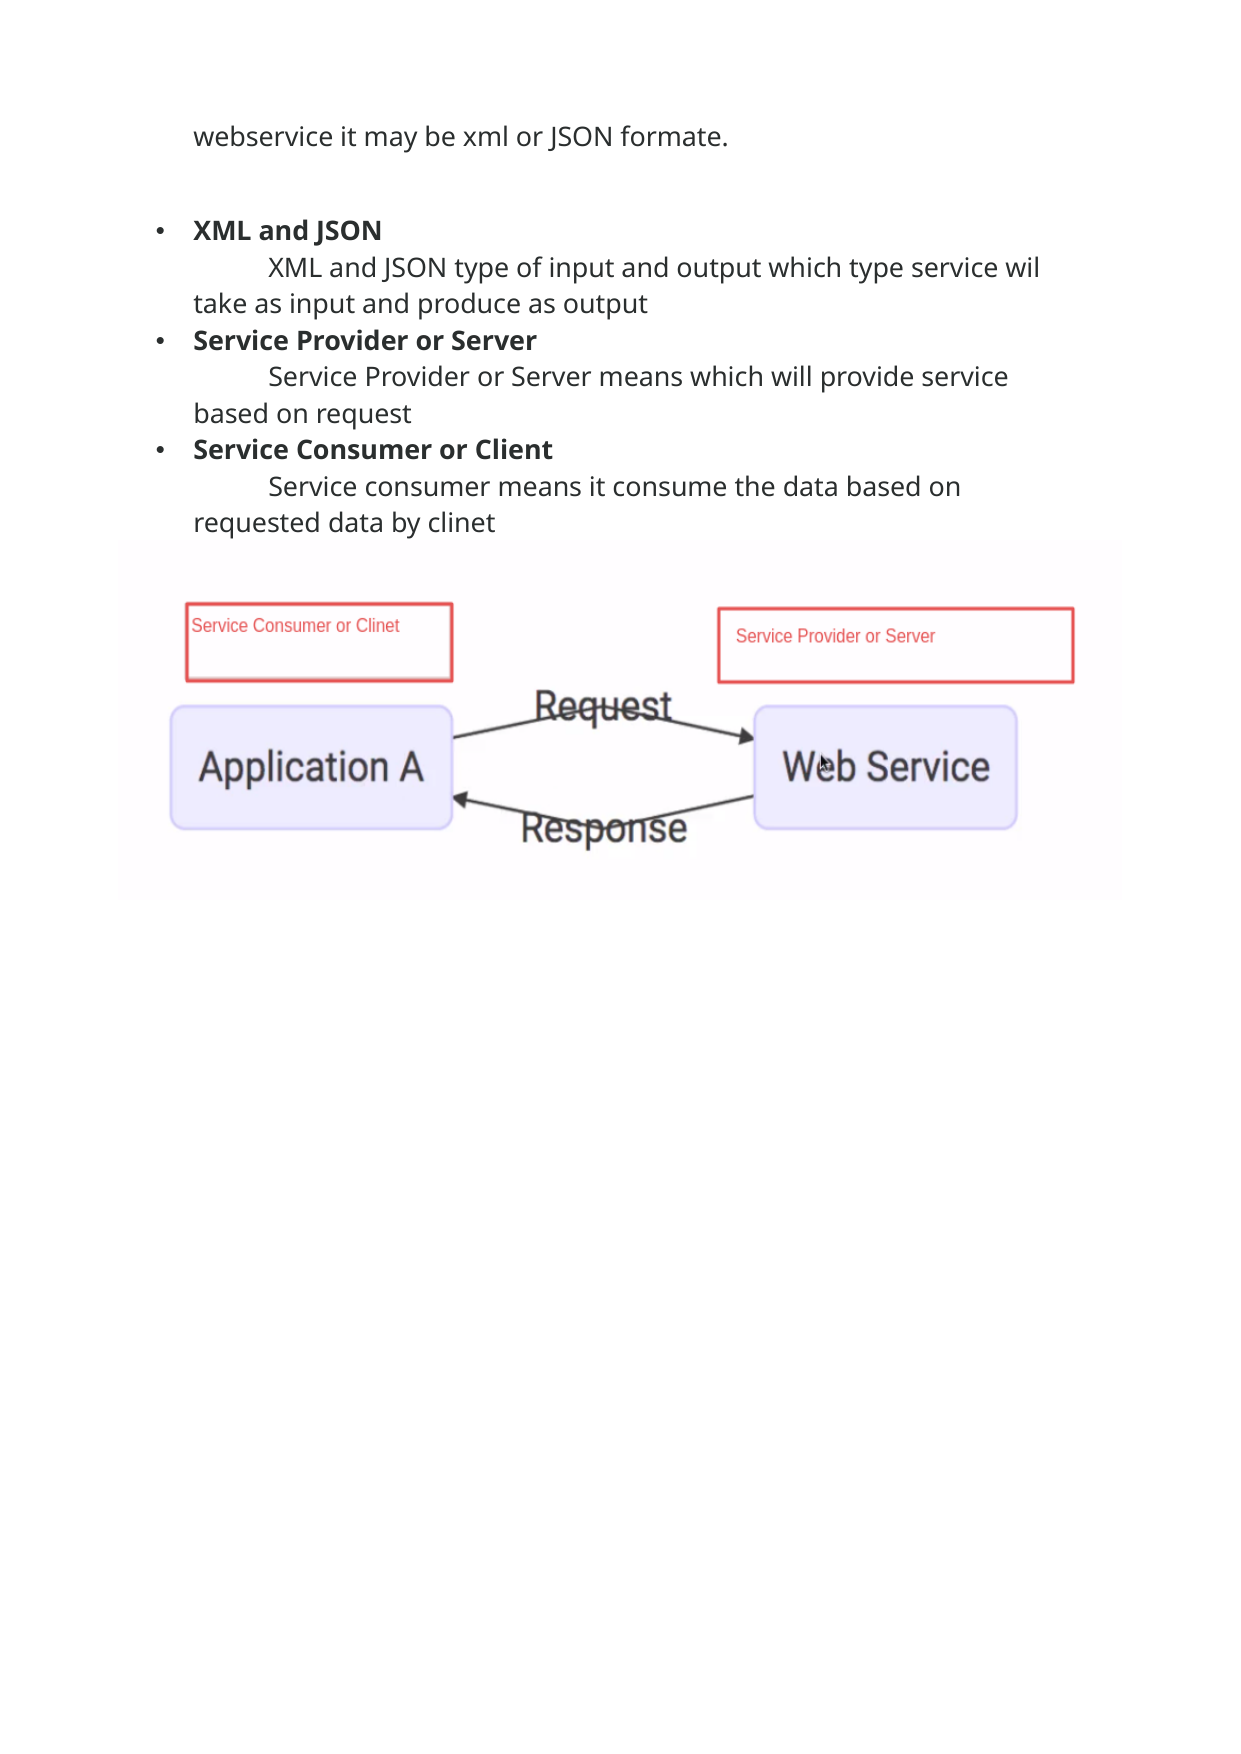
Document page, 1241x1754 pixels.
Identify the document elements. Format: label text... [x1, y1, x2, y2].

picture [118, 540, 1123, 900]
text Service Provider or Server means which will provide service based on request [118, 358, 1122, 431]
list Service Provider or Server [156, 321, 1122, 358]
list Service Consumer or Client [156, 431, 1122, 467]
list XML and JSON [156, 212, 1122, 248]
text Service consumer means it consume the data based on requested data by clinet [118, 467, 1122, 540]
text webservice it may be xml or JSON formate. [118, 118, 1122, 154]
text XML and JSON type of input and output which type service wil take as input and produce as output [118, 248, 1122, 321]
